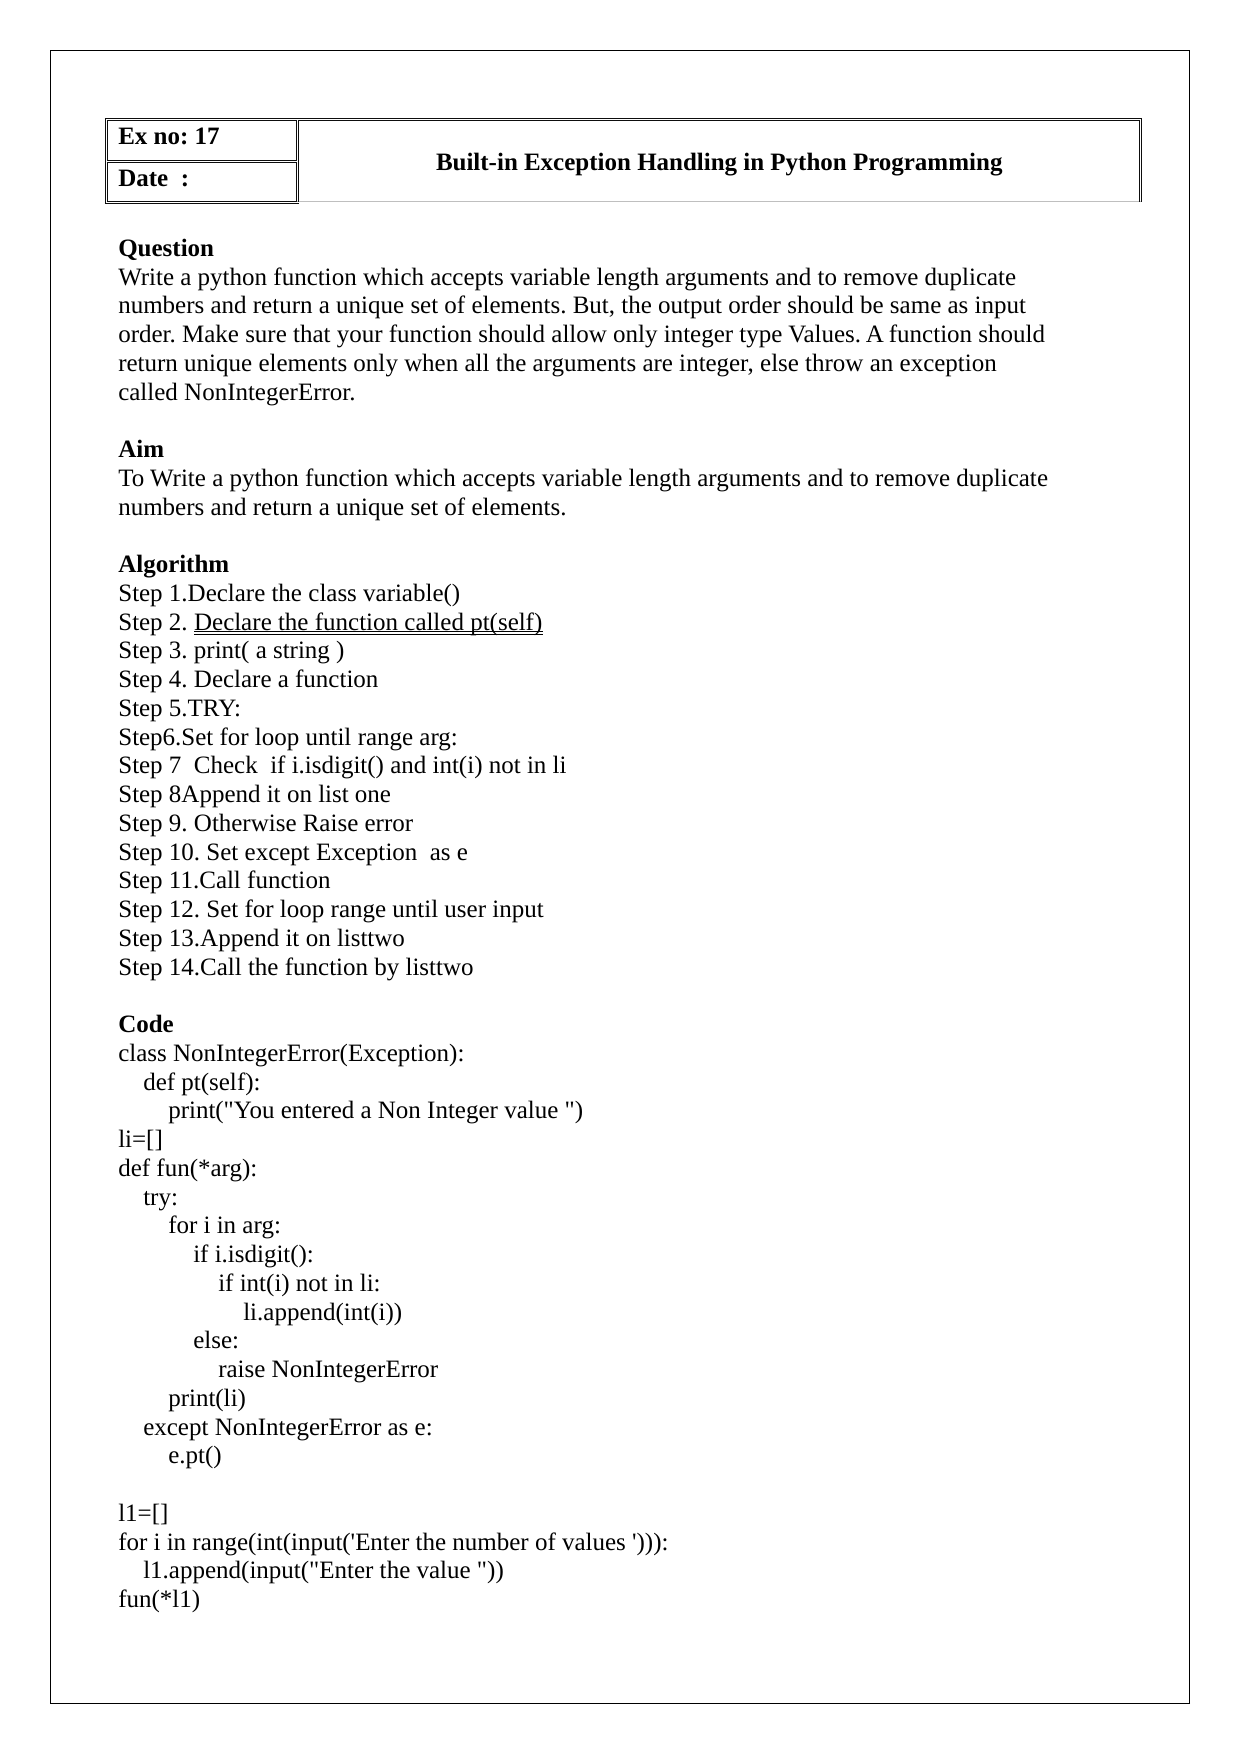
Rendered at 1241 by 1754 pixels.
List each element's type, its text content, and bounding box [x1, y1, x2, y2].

text Write a python function which accepts variable length arguments and to remove duplicate [118, 262, 1122, 290]
text class NonIntegerError(Exception): [118, 1038, 1122, 1067]
text Step 8Append it on list one [118, 779, 1122, 808]
text Step6.Set for loop until range arg: [118, 722, 1122, 750]
table_cell Date : [108, 163, 296, 201]
text raise NonIntegerError [118, 1354, 1122, 1383]
text print("You entered a Non Integer value ") [118, 1095, 1122, 1124]
text else: [118, 1325, 1122, 1354]
text Step 9. Otherwise Raise error [118, 808, 1122, 837]
text Step 11.Call function [118, 865, 1122, 894]
text l1.append(input("Enter the value ")) [118, 1555, 1122, 1584]
text Step 13.Append it on listtwo [118, 923, 1122, 952]
table_header Ex no: 17 [108, 121, 296, 159]
text Step 14.Call the function by listtwo [118, 952, 1122, 980]
text Step 3. print( a string ) [118, 635, 1122, 664]
text def pt(self): [118, 1067, 1122, 1095]
text Step 10. Set except Exception as e [118, 837, 1122, 865]
text except NonIntegerError as e: [118, 1412, 1122, 1440]
text for i in arg: [118, 1210, 1122, 1239]
table_header Built-in Exception Handling in Python Programming [299, 121, 1139, 201]
text Code [118, 1009, 1122, 1038]
text Step 2. Declare the function called pt(self) [118, 607, 1122, 635]
text Step 1.Declare the class variable() [118, 578, 1122, 607]
text fun(*l1) [118, 1584, 1122, 1613]
text li=[] [118, 1124, 1122, 1153]
text Question [118, 233, 1122, 262]
text Aim [118, 434, 1122, 463]
text numbers and return a unique set of elements. [118, 492, 1122, 520]
text if i.isdigit(): [118, 1239, 1122, 1268]
text Step 12. Set for loop range until user input [118, 894, 1122, 923]
text Step 5.TRY: [118, 693, 1122, 722]
text return unique elements only when all the arguments are integer, else throw an exception [118, 348, 1122, 377]
text Algorithm [118, 549, 1122, 578]
text for i in range(int(input('Enter the number of values '))): [118, 1527, 1122, 1555]
text print(li) [118, 1383, 1122, 1412]
text try: [118, 1182, 1122, 1210]
text l1=[] [118, 1498, 1122, 1527]
text li.append(int(i)) [118, 1297, 1122, 1325]
text called NonIntegerError. [118, 377, 1122, 405]
text order. Make sure that your function should allow only integer type Values. A function should [118, 319, 1122, 348]
text Step 7 Check if i.isdigit() and int(i) not in li [118, 750, 1122, 779]
text e.pt() [118, 1440, 1122, 1469]
text To Write a python function which accepts variable length arguments and to remove duplicate [118, 463, 1122, 492]
text numbers and return a unique set of elements. But, the output order should be same as input [118, 290, 1122, 319]
text if int(i) not in li: [118, 1268, 1122, 1297]
text def fun(*arg): [118, 1153, 1122, 1182]
text Step 4. Declare a function [118, 664, 1122, 693]
